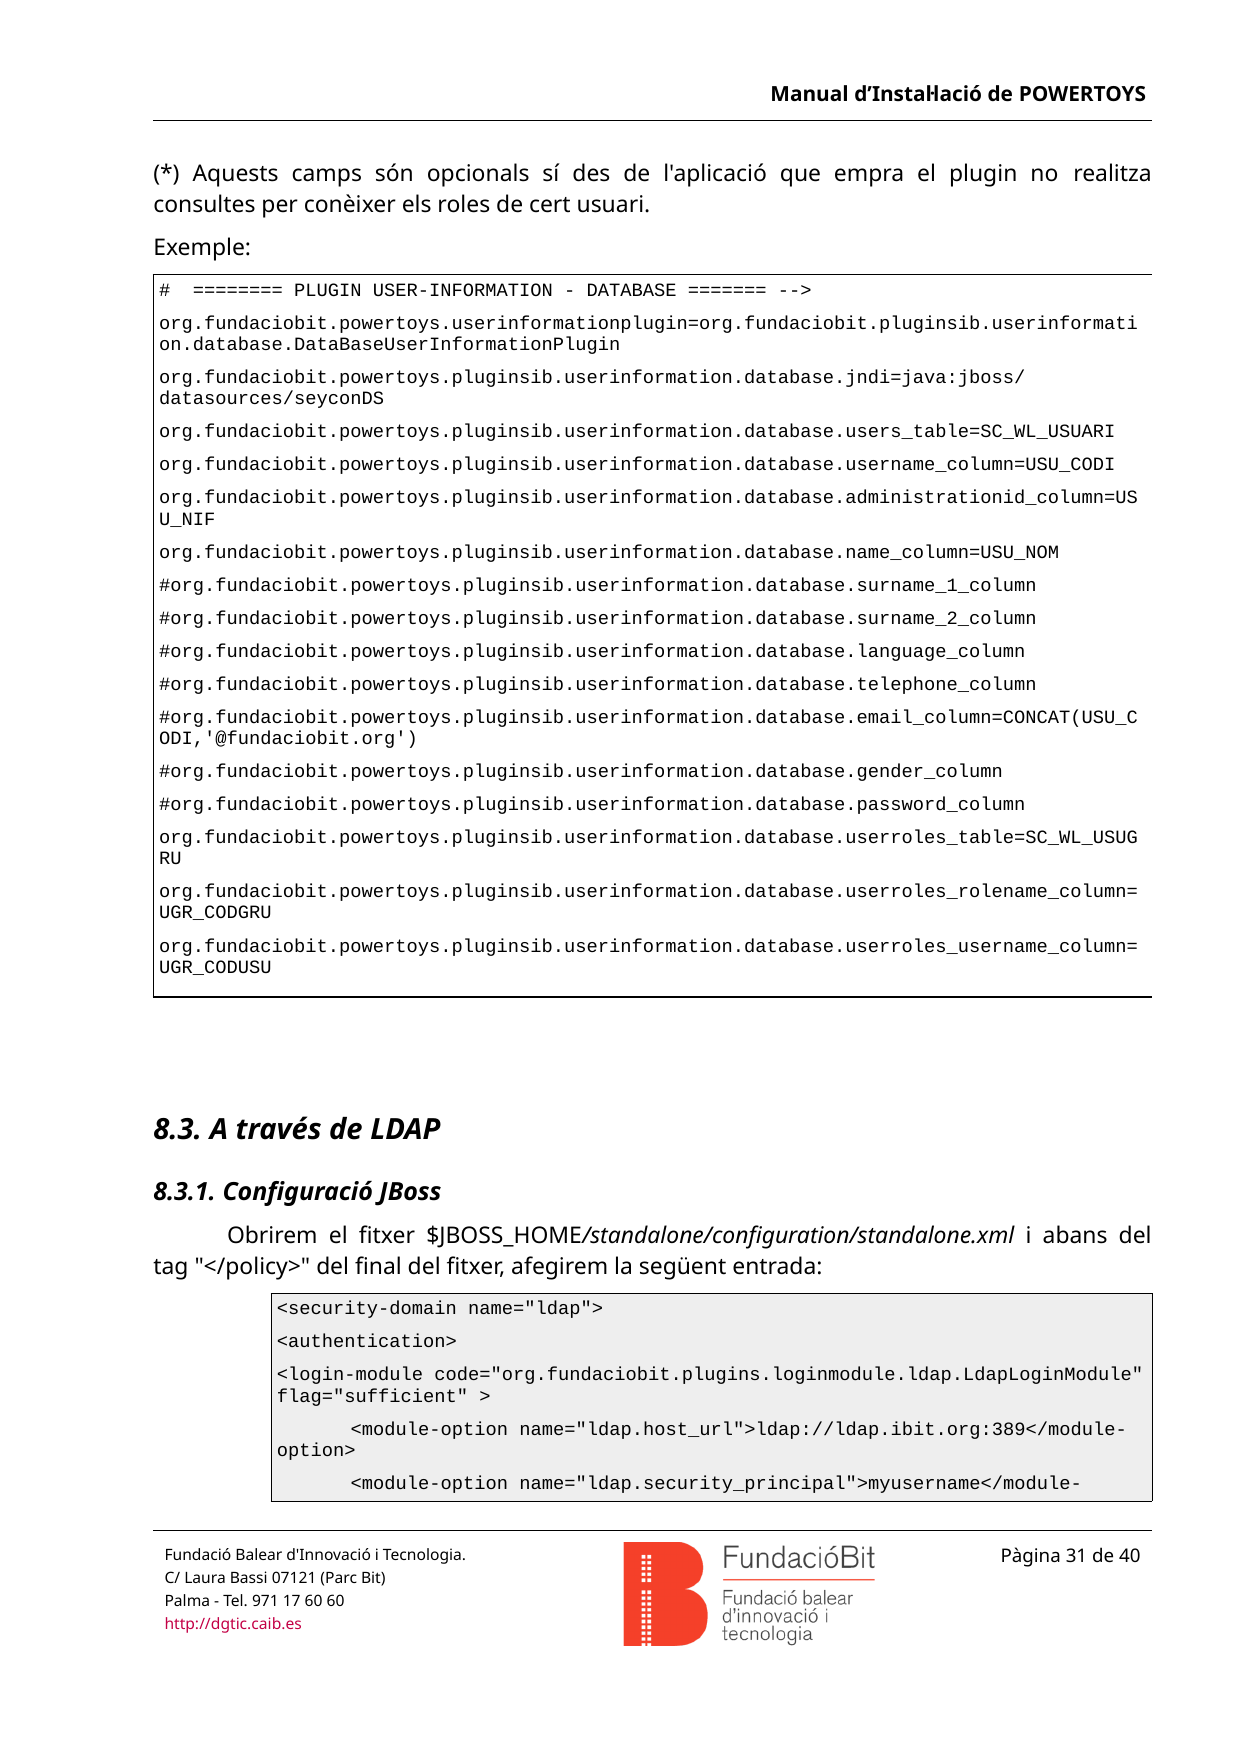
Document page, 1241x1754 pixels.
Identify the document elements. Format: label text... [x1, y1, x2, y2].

text Obrirem el fitxer $JBOSS_HOME/standalone/configuration/standalone.xml i abans del tag "</policy>" del final del fitxer, afegirem la següent entrada: [153, 1219, 1152, 1281]
table_header # ======== PLUGIN USER-INFORMATION - DATABASE ======= --> org.fundaciobit.powertoys.userinformationplugin=org.fundaciobit.pluginsib.userinformation.database.DataBaseUserInformationPlugin org.fundaciobit.powertoys.pluginsib.userinformation.database.jndi=java:jboss/datasources/seyconDS org.fundaciobit.powertoys.pluginsib.userinformation.database.users_table=SC_WL_USUARI org.fundaciobit.powertoys.pluginsib.userinformation.database.username_column=USU_CODI org.fundaciobit.powertoys.pluginsib.userinformation.database.administrationid_column=USU_NIF org.fundaciobit.powertoys.pluginsib.userinformation.database.name_column=USU_NOM #org.fundaciobit.powertoys.pluginsib.userinformation.database.surname_1_column #org.fundaciobit.powertoys.pluginsib.userinformation.database.surname_2_column #org.fundaciobit.powertoys.pluginsib.userinformation.database.language_column #org.fundaciobit.powertoys.pluginsib.userinformation.database.telephone_column #org.fundaciobit.powertoys.pluginsib.userinformation.database.email_column=CONCAT(USU_CODI,'@fundaciobit.org') #org.fundaciobit.powertoys.pluginsib.userinformation.database.gender_column #org.fundaciobit.powertoys.pluginsib.userinformation.database.password_column org.fundaciobit.powertoys.pluginsib.userinformation.database.userroles_table=SC_WL_USUGRU org.fundaciobit.powertoys.pluginsib.userinformation.database.userroles_rolename_column=UGR_CODGRU org.fundaciobit.powertoys.pluginsib.userinformation.database.userroles_username_column=UGR_CODUSU [154, 275, 1152, 996]
table_header <security-domain name="ldap"> <authentication> <login-module code="org.fundaciobit.plugins.loginmodule.ldap.LdapLoginModule" flag="sufficient" > <module-option name="ldap.host_url">ldap://ldap.ibit.org:389</module-option> <module-option name="ldap.security_principal">myusername</module- [272, 1294, 1152, 1501]
subtitle Configuració JBoss [153, 1173, 1152, 1207]
text Exemple: [153, 231, 1152, 262]
text (*) Aquests camps són opcionals sí des de l'aplicació que empra el plugin no realitza consultes per conèixer els roles de cert usuari. [153, 156, 1152, 219]
picture [623, 1542, 875, 1646]
subtitle A través de LDAP [153, 1108, 1152, 1148]
